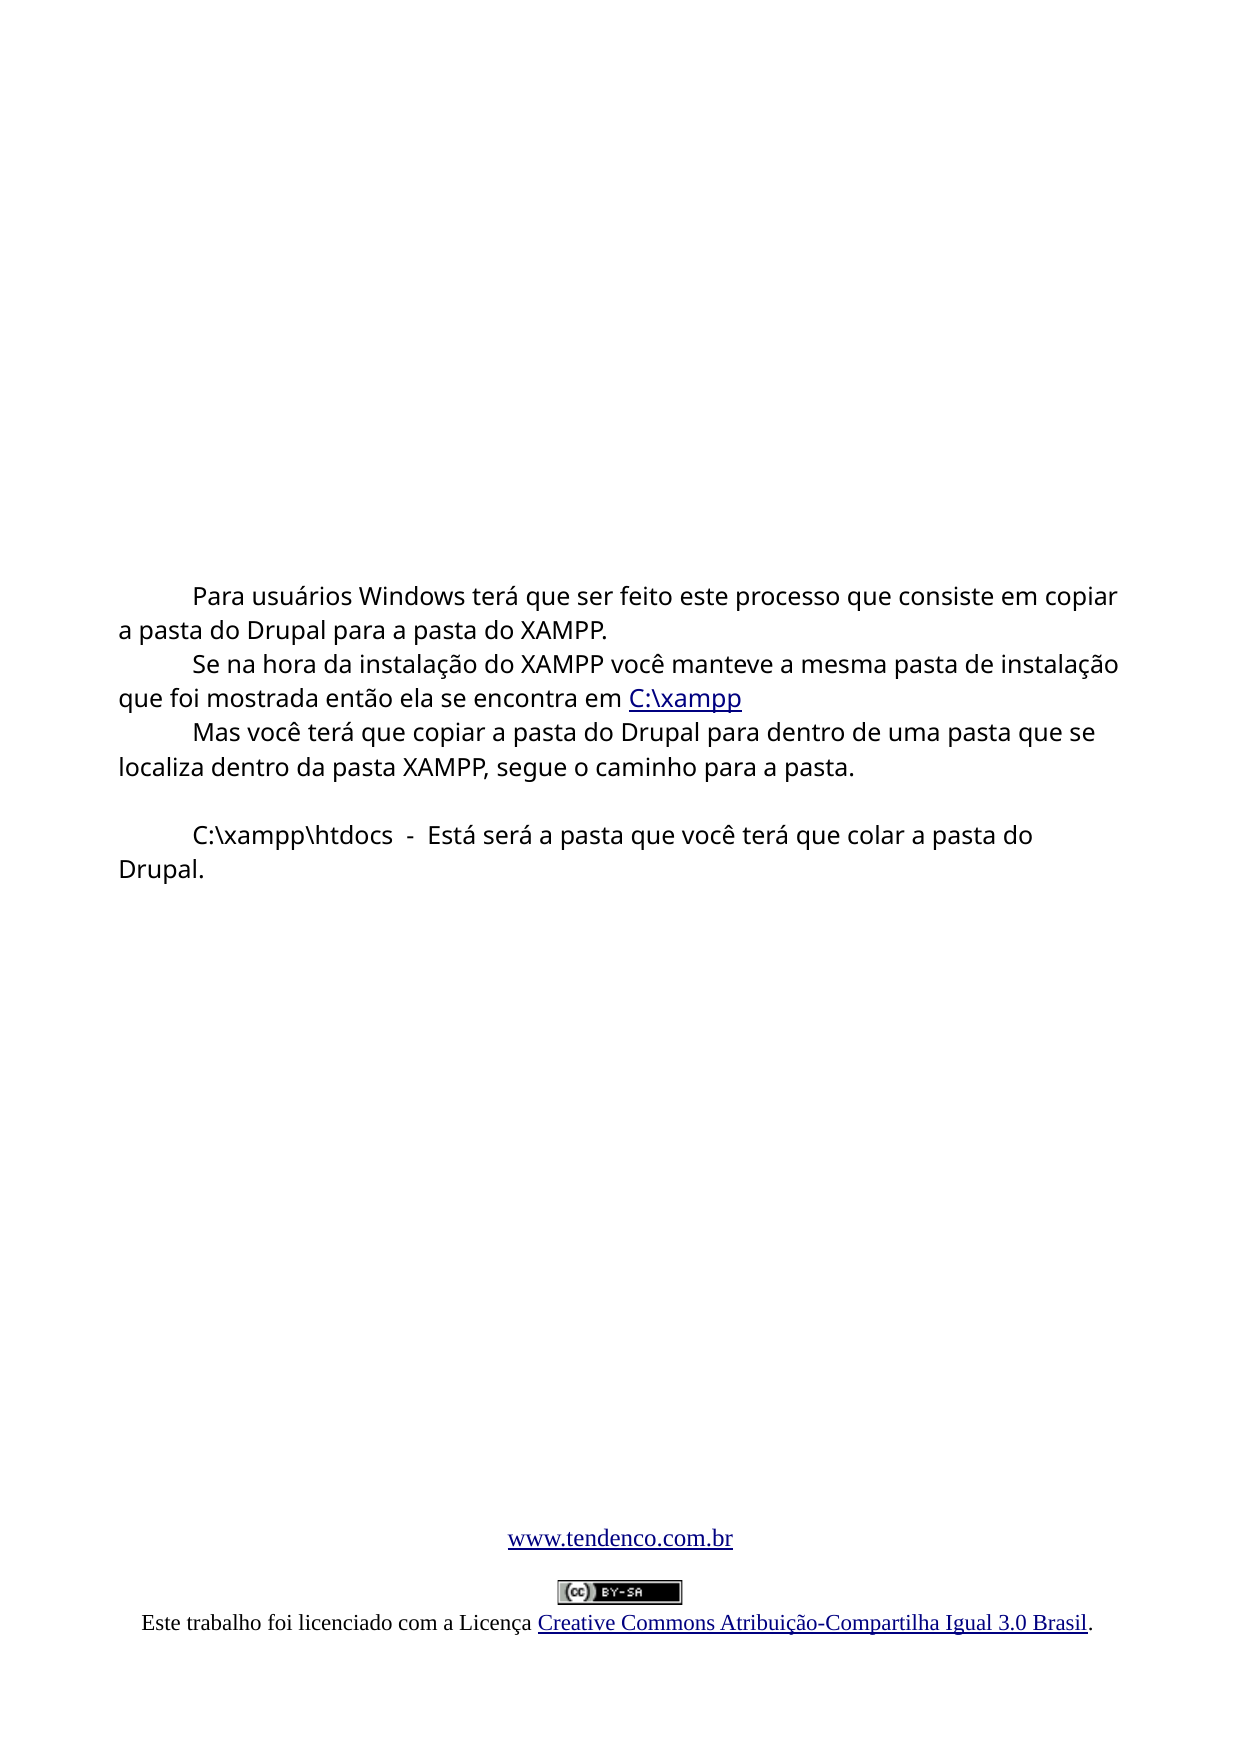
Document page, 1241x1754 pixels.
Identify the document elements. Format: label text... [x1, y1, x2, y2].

picture [557, 1580, 683, 1605]
text Se na hora da instalação do XAMPP você manteve a mesma pasta de instalação que foi mostrada então ela se encontra em C:\xampp [118, 647, 1122, 715]
text Mas você terá que copiar a pasta do Drupal para dentro de uma pasta que se localiza dentro da pasta XAMPP, segue o caminho para a pasta. [118, 715, 1122, 783]
text Para usuários Windows terá que ser feito este processo que consiste em copiar a pasta do Drupal para a pasta do XAMPP. [118, 579, 1122, 647]
text C:\xampp\htdocs - Está será a pasta que você terá que colar a pasta do Drupal. [118, 817, 1122, 885]
